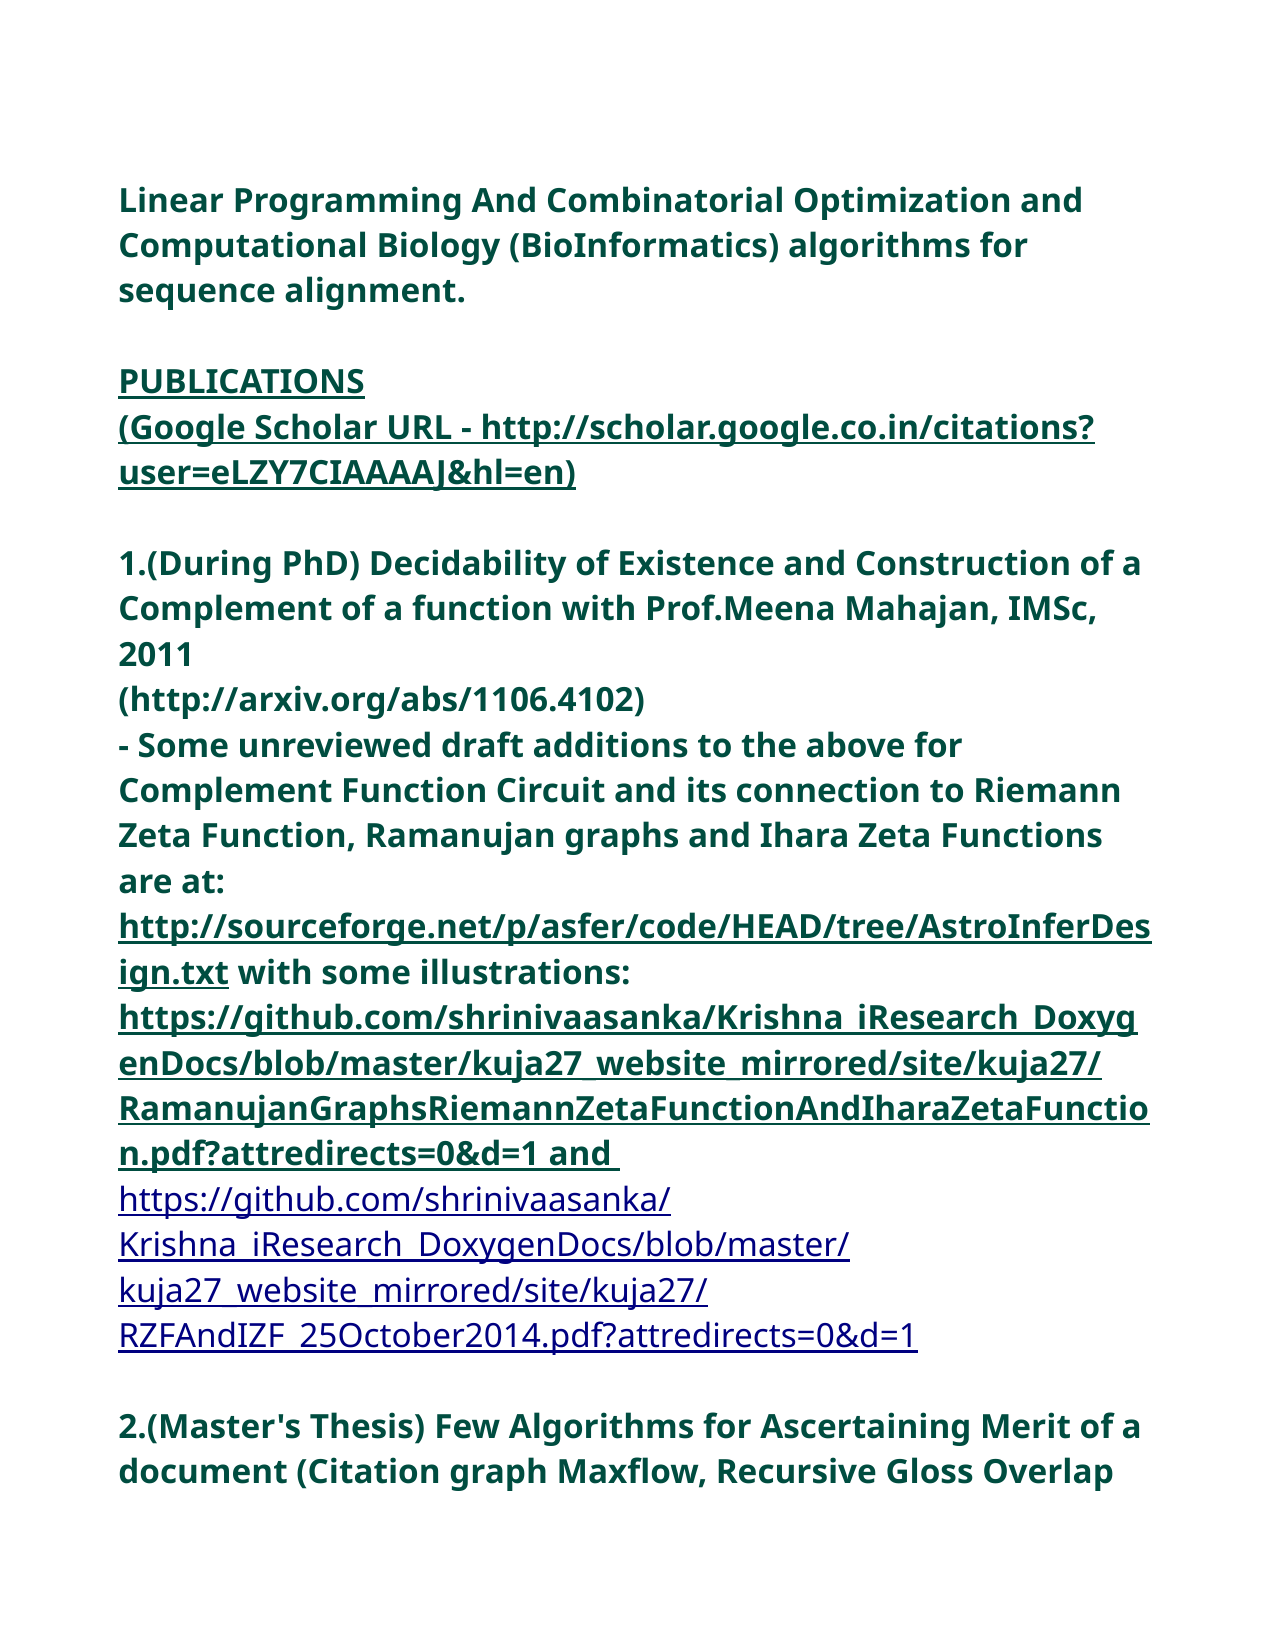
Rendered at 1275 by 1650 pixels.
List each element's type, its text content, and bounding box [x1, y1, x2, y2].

text PUBLICATIONS [118, 358, 1157, 403]
text 2.(Master's Thesis) Few Algorithms for Ascertaining Merit of a document (Citation graph Maxflow, Recursive Gloss Overlap [118, 1403, 1157, 1493]
text Linear Programming And Combinatorial Optimization and Computational Biology (BioInformatics) algorithms for sequence alignment. [118, 176, 1157, 313]
text - Some unreviewed draft additions to the above for Complement Function Circuit and its connection to Riemann Zeta Function, Ramanujan graphs and Ihara Zeta Functions are at: http://sourceforge.net/p/asfer/code/HEAD/tree/AstroInferDesign.txt with some illustrations: https://github.com/shrinivaasanka/Krishna_iResearch_DoxygenDocs/blob/master/kuja27_website_mirrored/site/kuja27/RamanujanGraphsRiemannZetaFunctionAndIharaZetaFunction.pdf?attredirects=0&d=1 and [118, 721, 1157, 1176]
text (http://arxiv.org/abs/1106.4102) [118, 676, 1157, 721]
text (Google Scholar URL - http://scholar.google.co.in/citations?user=eLZY7CIAAAAJ&hl=en) [118, 403, 1157, 494]
text 1.(During PhD) Decidability of Existence and Construction of a Complement of a function with Prof.Meena Mahajan, IMSc, 2011 [118, 540, 1157, 676]
text https://github.com/shrinivaasanka/Krishna_iResearch_DoxygenDocs/blob/master/kuja27_website_mirrored/site/kuja27/RZFAndIZF_25October2014.pdf?attredirects=0&d=1 [118, 1176, 1157, 1357]
